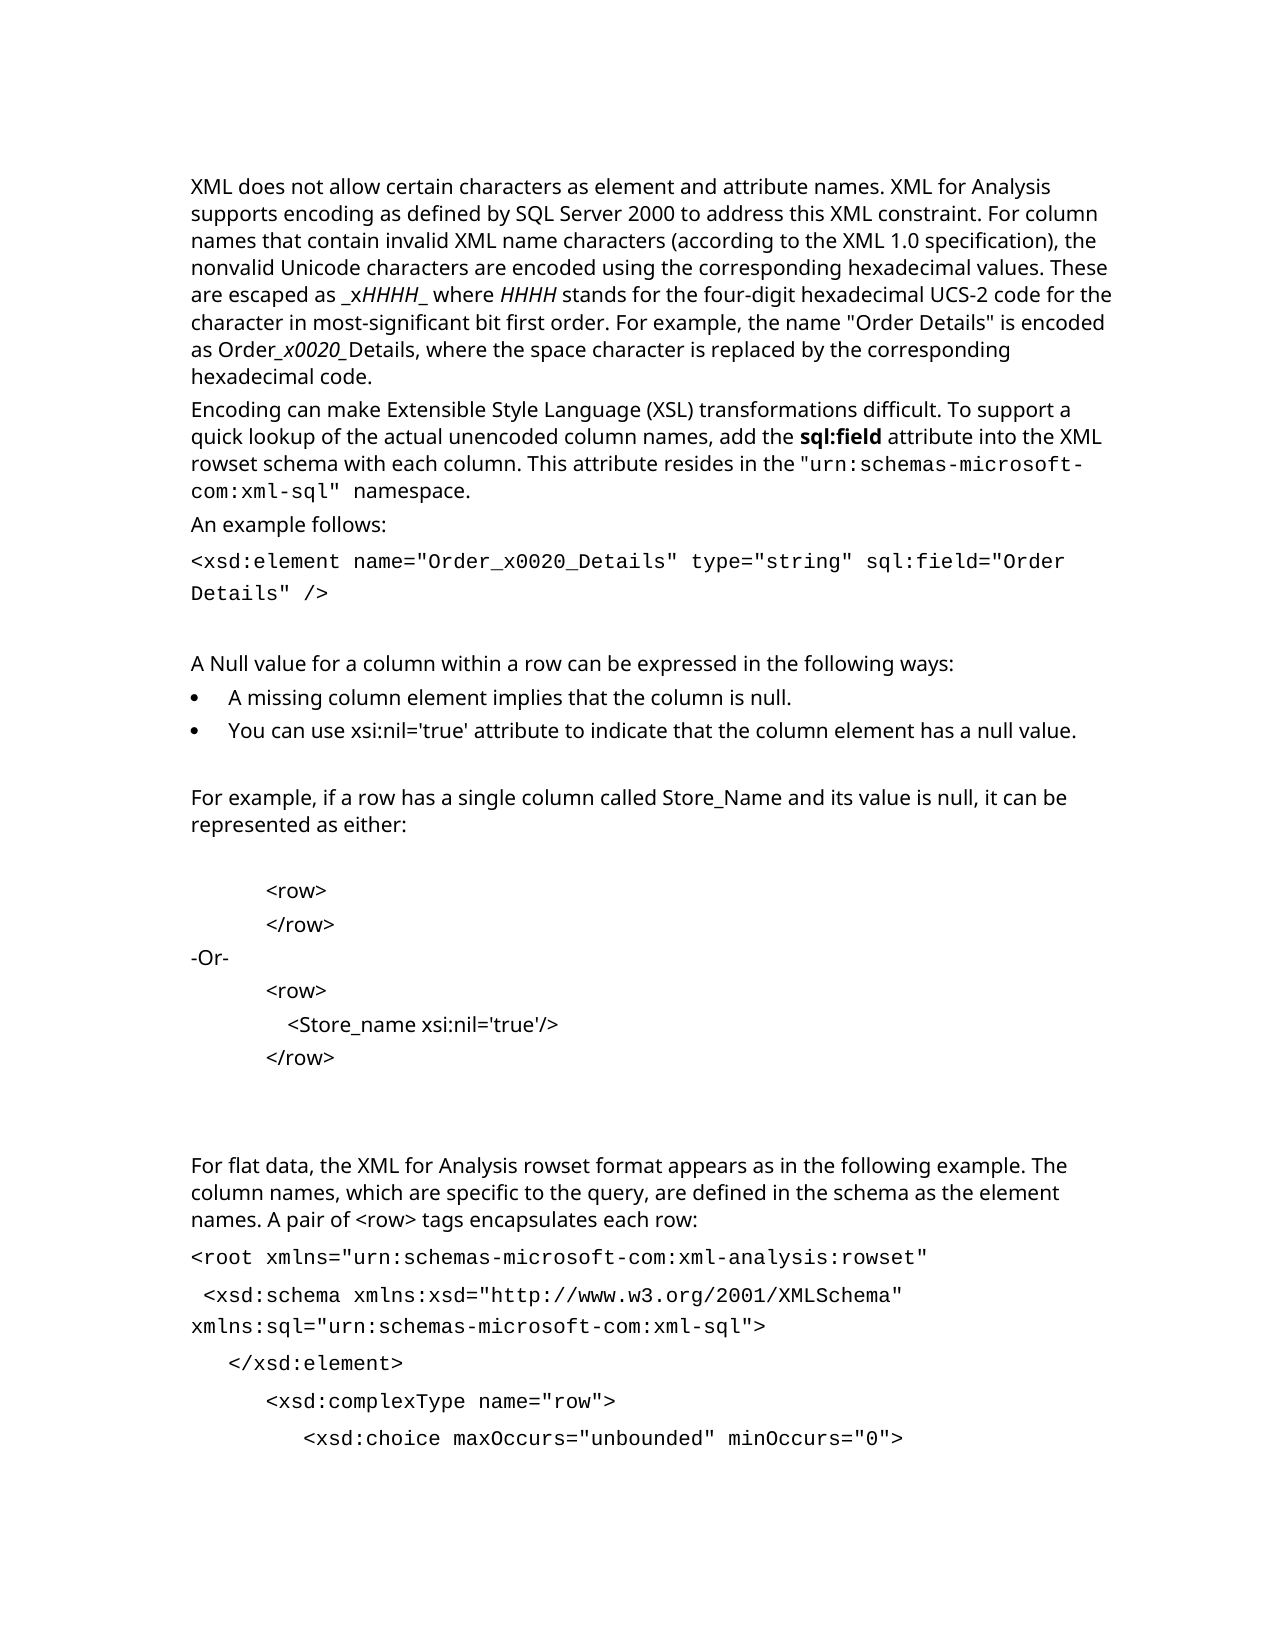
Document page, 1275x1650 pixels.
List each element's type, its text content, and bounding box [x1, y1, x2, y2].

text <xsd:complexType name="row"> [191, 1383, 1128, 1414]
text <xsd:schema xmlns:xsd="http://www.w3.org/2001/XMLSchema" xmlns:sql="urn:schemas-microsoft-com:xml-sql"> [191, 1277, 1128, 1339]
text <Store_name xsi:nil='true'/> [191, 1010, 1128, 1037]
text <row> [191, 977, 1128, 1004]
text An example follows: [191, 510, 1128, 537]
text <row> [191, 877, 1128, 904]
text A Null value for a column within a row can be expressed in the following ways: [191, 650, 1128, 677]
text <xsd:element name="Order_x0020_Details" type="string" sql:field="Order Details" /> [191, 544, 1128, 606]
text <xsd:choice maxOccurs="unbounded" minOccurs="0"> [191, 1421, 1128, 1452]
text </row> [191, 910, 1128, 937]
list A missing column element implies that the column is null. [191, 683, 1128, 710]
list You can use xsi:nil='true' attribute to indicate that the column element has a null value. [191, 717, 1128, 744]
text Encoding can make Extensible Style Language (XSL) transformations difficult. To support a quick lookup of the actual unencoded column names, add the sql:field attribute into the XML rowset schema with each column. This attribute resides in the "urn:schemas-microsoft-com:xml-sql" namespace. [191, 396, 1128, 504]
text </row> [191, 1044, 1128, 1071]
text For flat data, the XML for Analysis rowset format appears as in the following example. The column names, which are specific to the query, are defined in the schema as the element names. A pair of <row> tags encapsulates each row: [191, 1152, 1128, 1233]
text -Or- [191, 944, 1128, 971]
text </xsd:element> [191, 1346, 1128, 1377]
text For example, if a row has a single column called Store_Name and its value is null, it can be represented as either: [191, 783, 1128, 837]
text <root xmlns="urn:schemas-microsoft-com:xml-analysis:rowset" [191, 1239, 1128, 1271]
text XML does not allow certain characters as element and attribute names. XML for Analysis supports encoding as defined by SQL Server 2000 to address this XML constraint. For column names that contain invalid XML name characters (according to the XML 1.0 specification), the nonvalid Unicode characters are encoded using the corresponding hexadecimal values. These are escaped as _xHHHH_ where HHHH stands for the four-digit hexadecimal UCS-2 code for the character in most-significant bit first order. For example, the name "Order Details" is encoded as Order_x0020_Details, where the space character is replaced by the corresponding hexadecimal code. [191, 173, 1128, 389]
